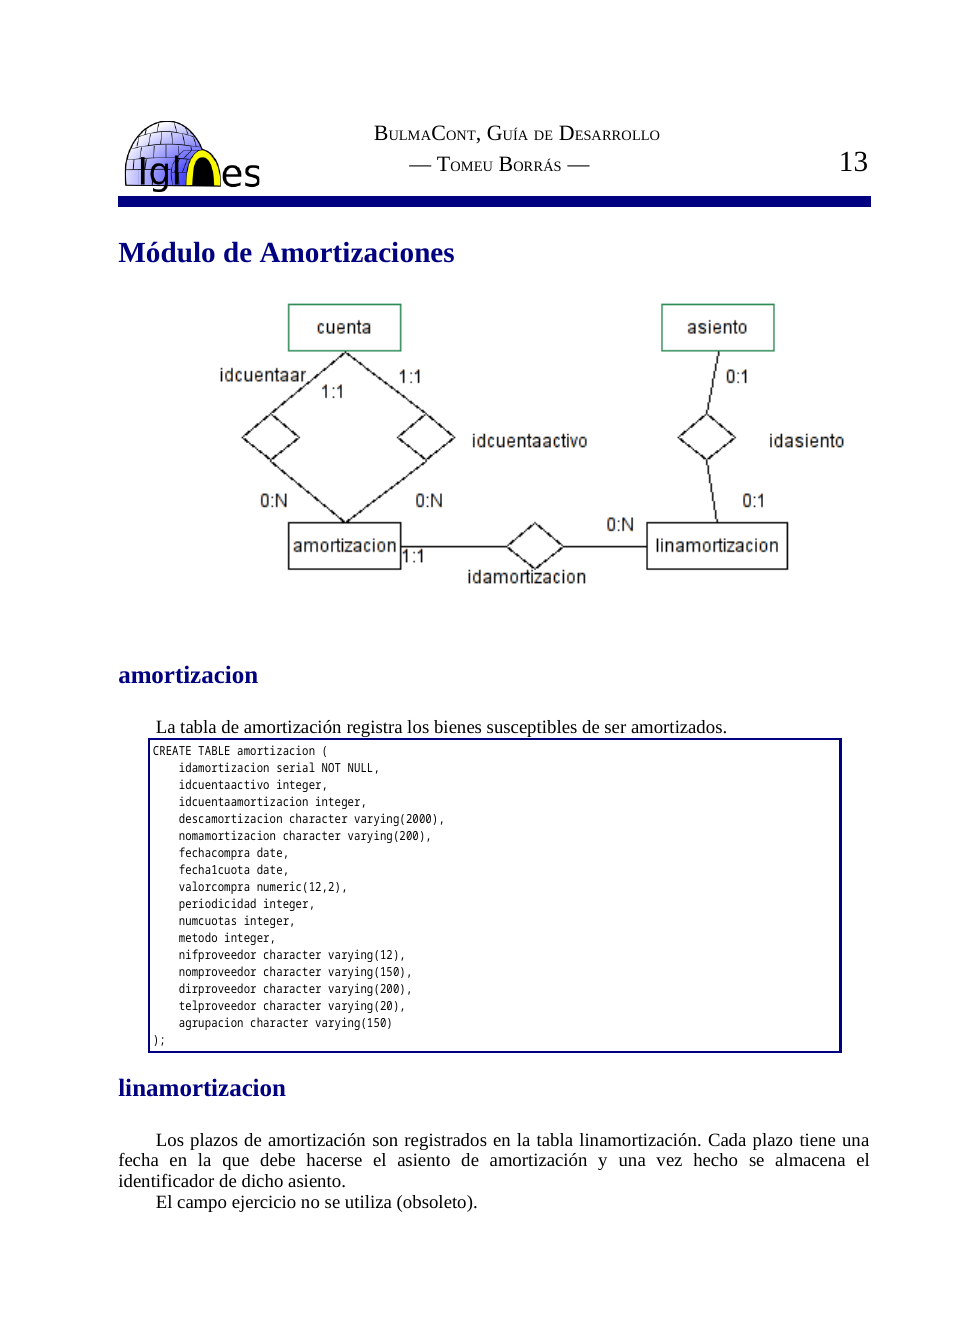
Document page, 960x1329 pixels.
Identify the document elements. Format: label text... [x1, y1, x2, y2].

picture [124, 121, 260, 192]
text fecha1cuota date, [150, 856, 839, 873]
text nomamortizacion character varying(200), [150, 822, 839, 839]
picture [118, 289, 872, 600]
text fechacompra date, [150, 839, 839, 856]
text telproveedor character varying(20), [150, 992, 839, 1009]
text idcuentaactivo integer, [150, 771, 839, 788]
text periodicidad integer, [150, 890, 839, 907]
text idamortizacion serial NOT NULL, [150, 754, 839, 771]
text agrupacion character varying(150) [150, 1009, 839, 1026]
text metodo integer, [150, 924, 839, 941]
text nomproveedor character varying(150), [150, 958, 839, 975]
text El campo ejercicio no se utiliza (obsoleto). [118, 1191, 871, 1212]
text Los plazos de amortización son registrados en la tabla linamortización. Cada plazo tiene una fecha en la que debe hacerse el asiento de amortización y una vez hecho se almacena el identificador de dicho asiento. [118, 1129, 871, 1191]
text numcuotas integer, [150, 907, 839, 924]
text Módulo de Amortizaciones [118, 236, 871, 268]
text descamortizacion character varying(2000), [150, 805, 839, 822]
text valorcompra numeric(12,2), [150, 873, 839, 890]
text dirproveedor character varying(200), [150, 975, 839, 992]
text CREATE TABLE amortizacion ( [150, 740, 839, 754]
text ); [150, 1026, 839, 1051]
text La tabla de amortización registra los bienes susceptibles de ser amortizados. [118, 717, 871, 737]
text amortizacion [118, 661, 871, 689]
text nifproveedor character varying(12), [150, 941, 839, 958]
text linamortizacion [118, 1074, 871, 1102]
text idcuentaamortizacion integer, [150, 788, 839, 805]
